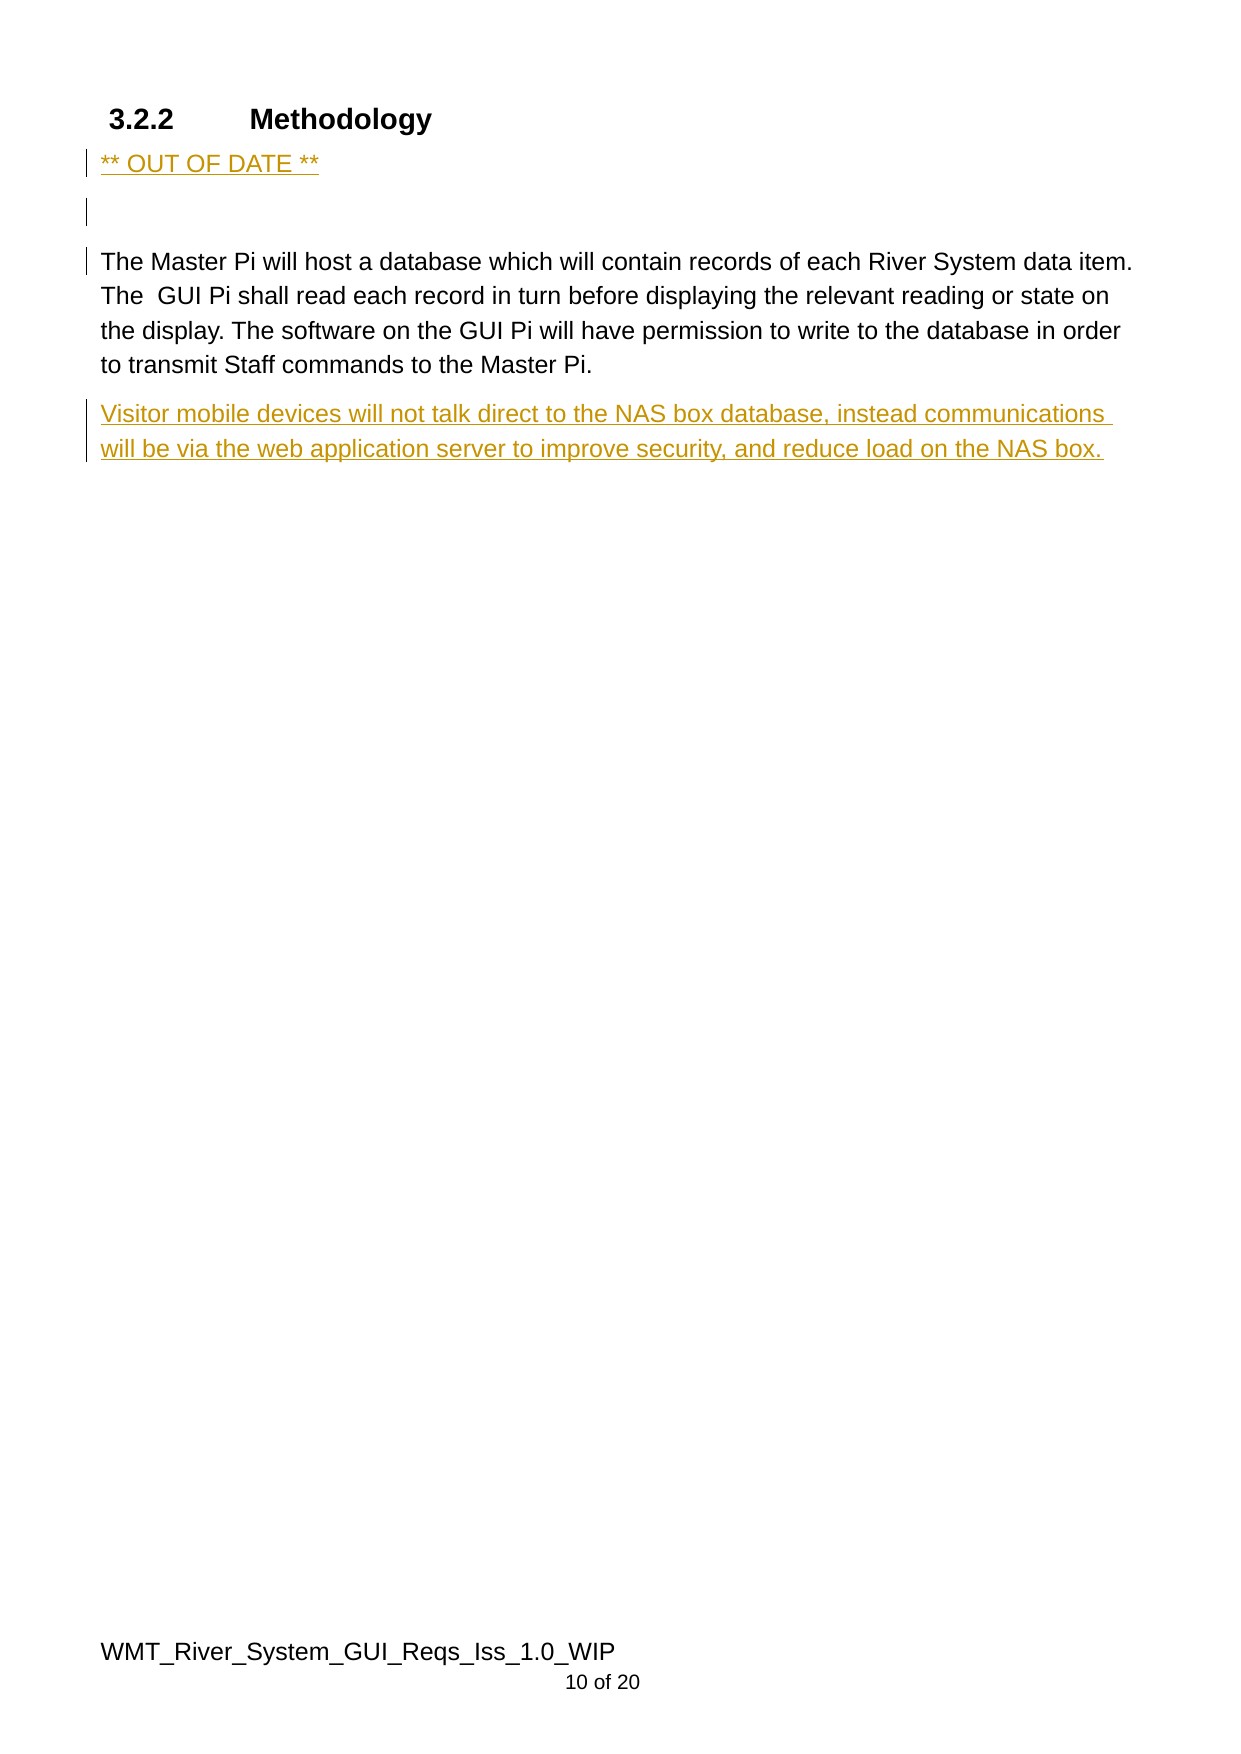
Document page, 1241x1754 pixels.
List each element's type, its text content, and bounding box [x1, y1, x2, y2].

text Visitor mobile devices will not talk direct to the NAS box database, instead communications will be via the web application server to improve security, and reduce load on the NAS box. [100, 399, 1140, 462]
text The Master Pi will host a database which will contain records of each River System data item. The GUI Pi shall read each record in turn before displaying the relevant reading or state on the display. The software on the GUI Pi will have permission to write to the database in order to transmit Staff commands to the Master Pi. [100, 247, 1140, 379]
text ** OUT OF DATE ** [100, 148, 1140, 177]
subtitle Methodology [100, 102, 1140, 136]
